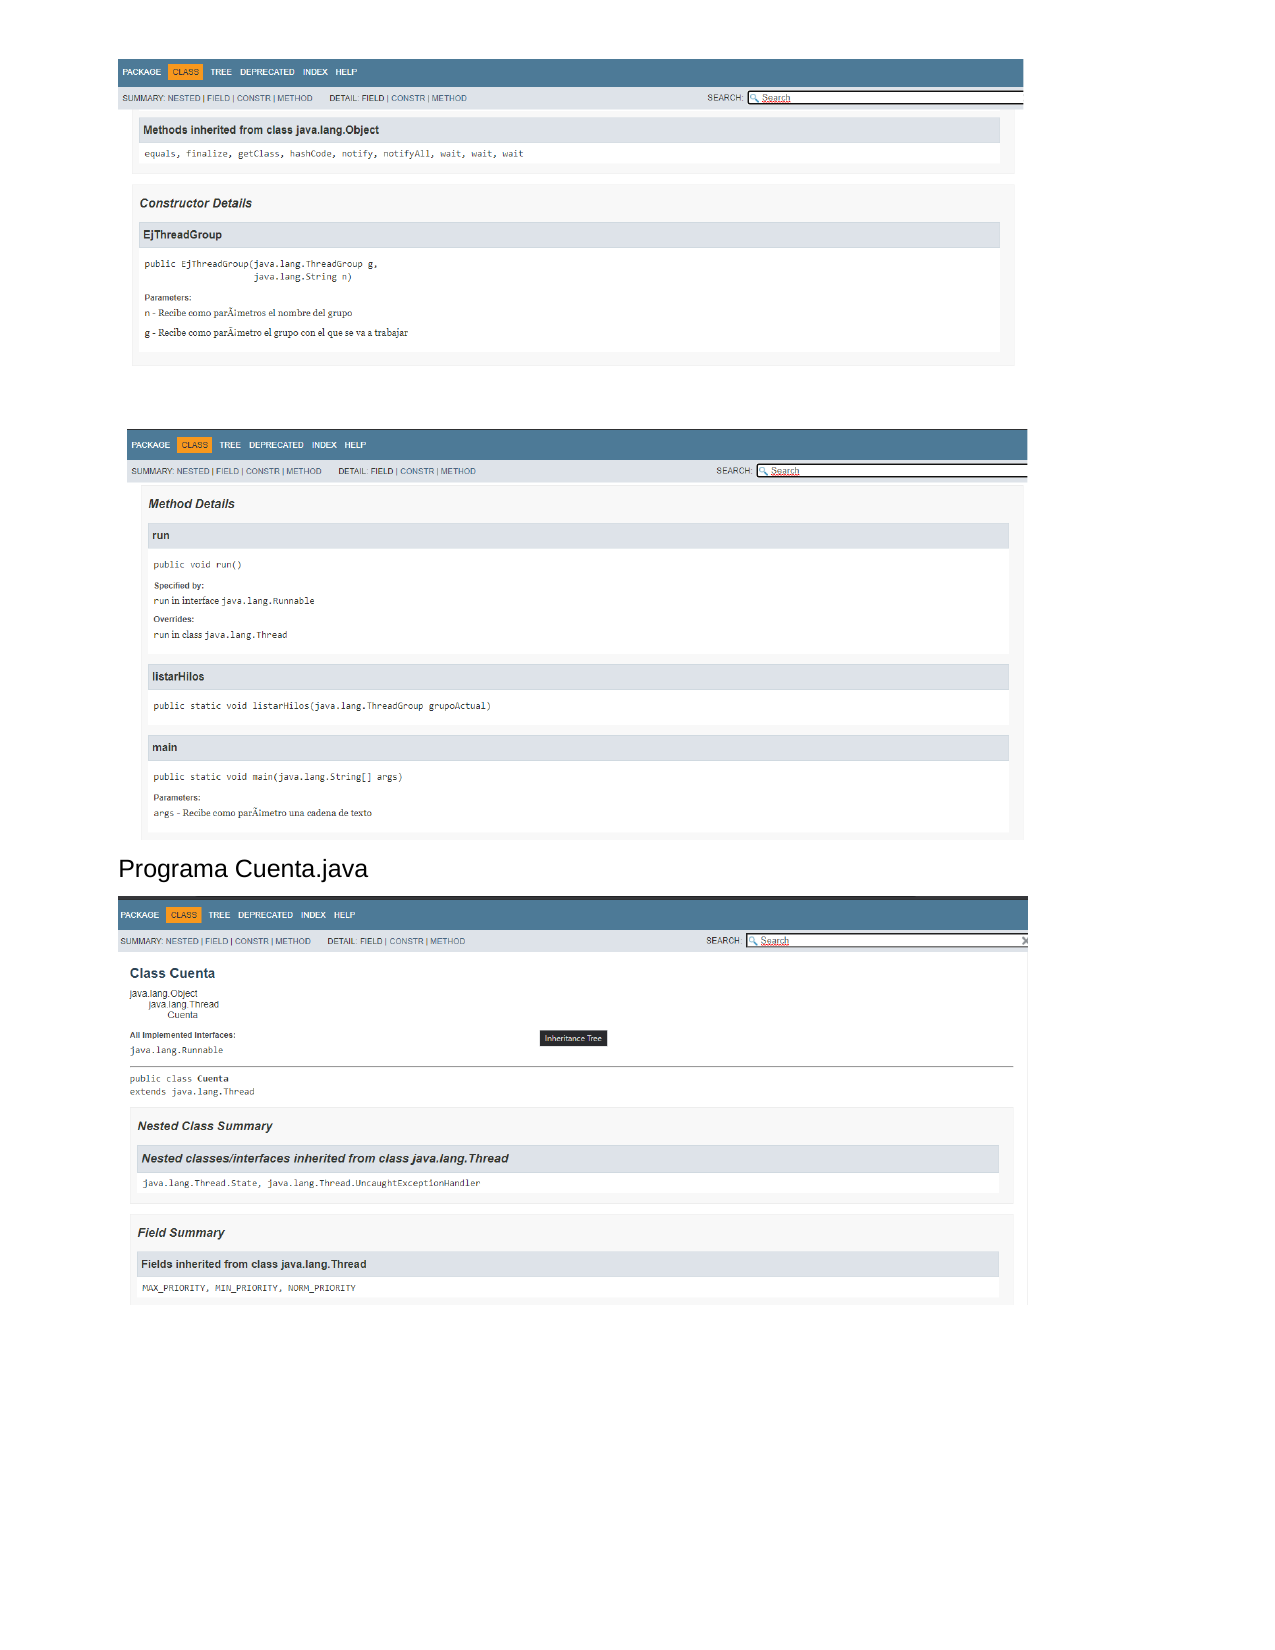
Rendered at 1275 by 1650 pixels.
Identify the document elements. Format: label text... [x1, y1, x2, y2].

text Programa Cuenta.java [118, 854, 1205, 882]
